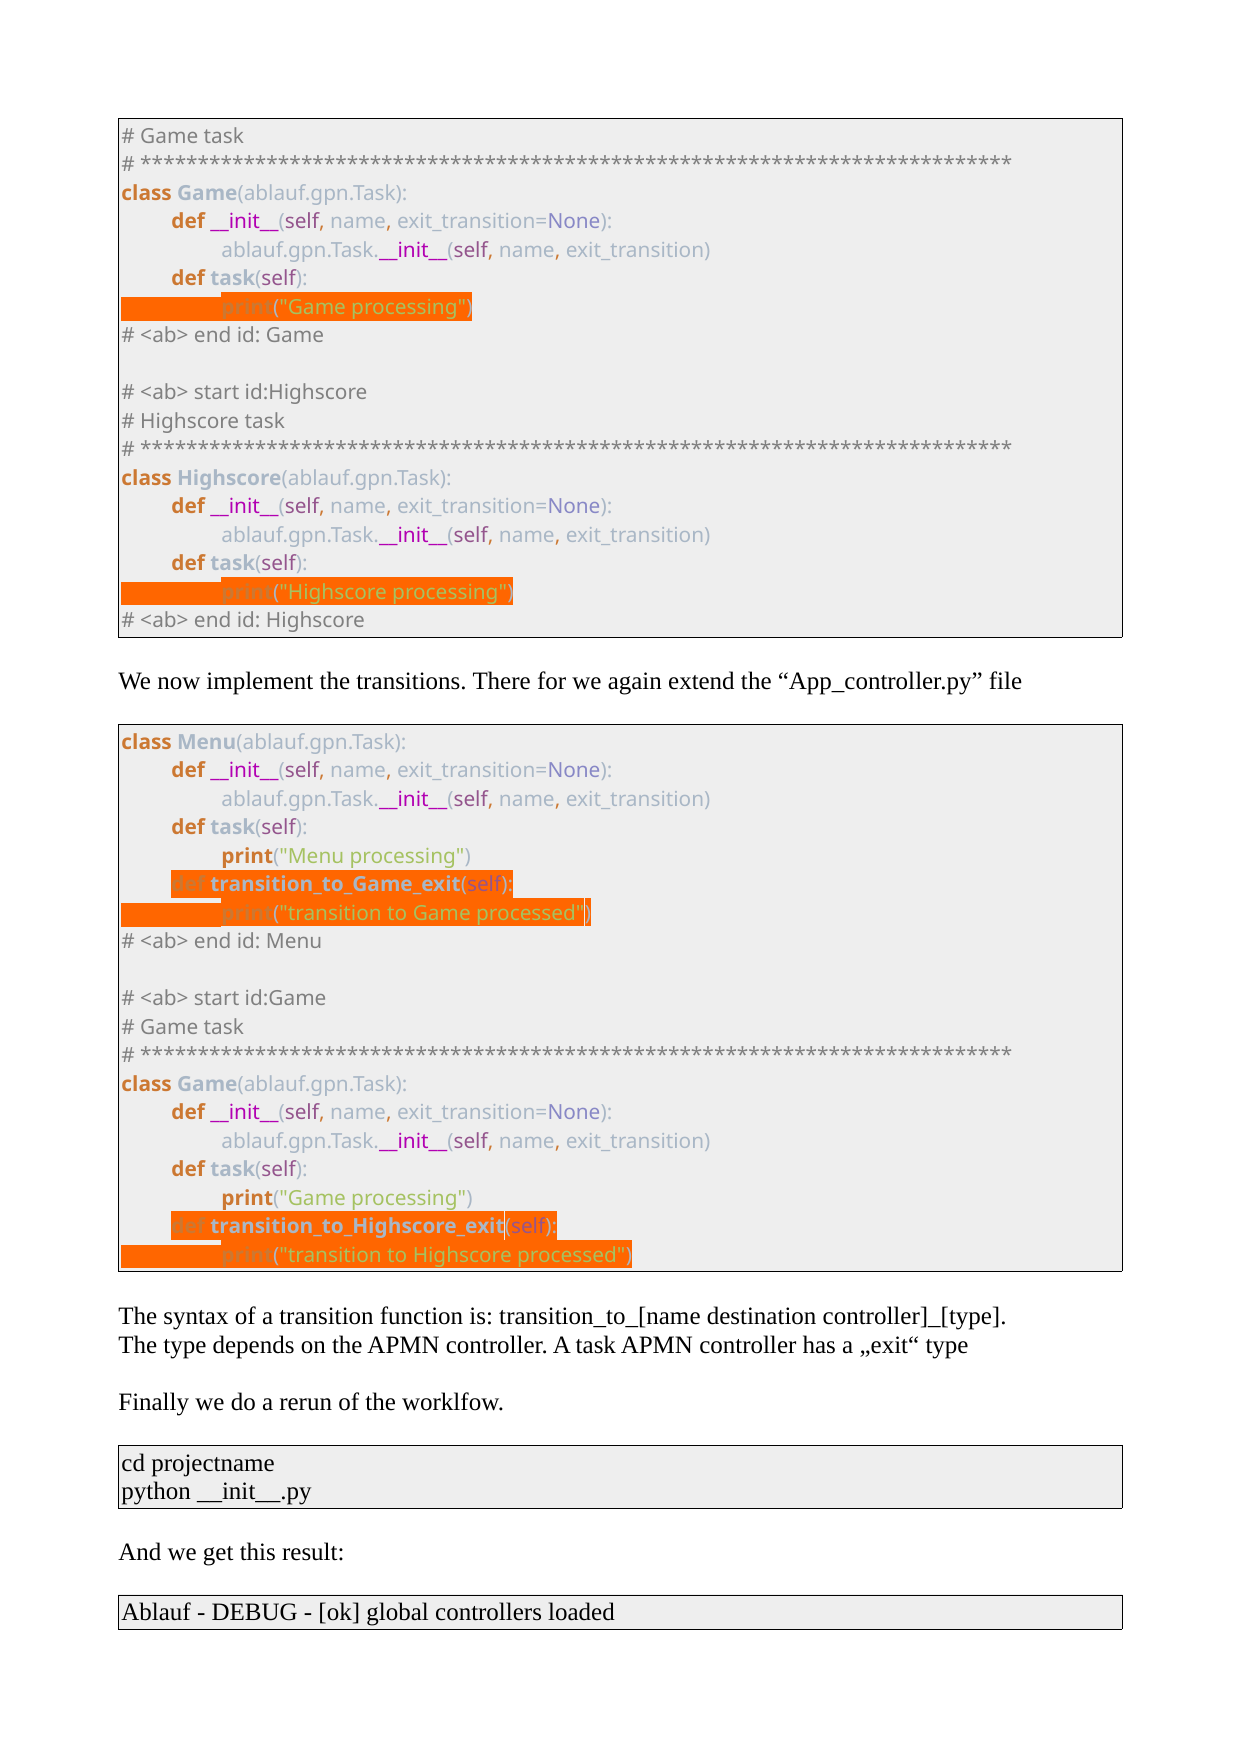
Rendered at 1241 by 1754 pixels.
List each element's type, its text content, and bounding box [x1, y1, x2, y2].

text python __init__.py [119, 1473, 1122, 1508]
text def __init__(self, name, exit_transition=None): [119, 488, 1122, 517]
text def __init__(self, name, exit_transition=None): [119, 203, 1122, 232]
text print("Highscore processing") [119, 574, 1122, 602]
text print("Game processing") [119, 1180, 1122, 1208]
text class Game(ablauf.gpn.Task): [119, 175, 1122, 203]
text ablauf.gpn.Task.__init__(self, name, exit_transition) [119, 517, 1122, 545]
text # <ab> end id: Menu [119, 923, 1122, 952]
text def __init__(self, name, exit_transition=None): [119, 1094, 1122, 1123]
text ablauf.gpn.Task.__init__(self, name, exit_transition) [119, 781, 1122, 809]
text # <ab> end id: Highscore [119, 602, 1122, 637]
text def task(self): [119, 261, 1122, 289]
text # **************************************************************************** [119, 1037, 1122, 1066]
text # <ab> start id:Highscore [119, 374, 1122, 403]
text def task(self): [119, 1151, 1122, 1180]
text # Game task [119, 1009, 1122, 1037]
text ablauf.gpn.Task.__init__(self, name, exit_transition) [119, 232, 1122, 261]
text We now implement the transitions. There for we again extend the “App_controller.py” file [118, 666, 1122, 695]
text # **************************************************************************** [119, 147, 1122, 175]
text # **************************************************************************** [119, 431, 1122, 460]
text def transition_to_Highscore_exit(self): [119, 1208, 1122, 1237]
text # <ab> end id: Game [119, 318, 1122, 346]
text And we get this result: [118, 1537, 1122, 1566]
text def __init__(self, name, exit_transition=None): [119, 752, 1122, 781]
text class Highscore(ablauf.gpn.Task): [119, 460, 1122, 488]
text print("Game processing") [119, 289, 1122, 318]
text class Menu(ablauf.gpn.Task): [119, 725, 1122, 752]
text Ablauf - DEBUG - [ok] global controllers loaded [119, 1596, 1122, 1629]
text print("transition to Game processed") [119, 895, 1122, 923]
text The type depends on the APMN controller. A task APMN controller has a „exit“ type [118, 1330, 1122, 1358]
text def task(self): [119, 809, 1122, 838]
text print("Menu processing") [119, 838, 1122, 866]
text def task(self): [119, 545, 1122, 574]
text ablauf.gpn.Task.__init__(self, name, exit_transition) [119, 1123, 1122, 1151]
text def transition_to_Game_exit(self): [119, 866, 1122, 895]
text class Game(ablauf.gpn.Task): [119, 1066, 1122, 1094]
text Finally we do a rerun of the worklfow. [118, 1387, 1122, 1416]
text cd projectname [119, 1446, 1122, 1473]
text print("transition to Highscore processed") [119, 1237, 1122, 1271]
text The syntax of a transition function is: transition_to_[name destination controller]_[type]. [118, 1301, 1122, 1330]
text # <ab> start id:Game [119, 980, 1122, 1009]
text # Game task [119, 119, 1122, 147]
text # Highscore task [119, 403, 1122, 431]
